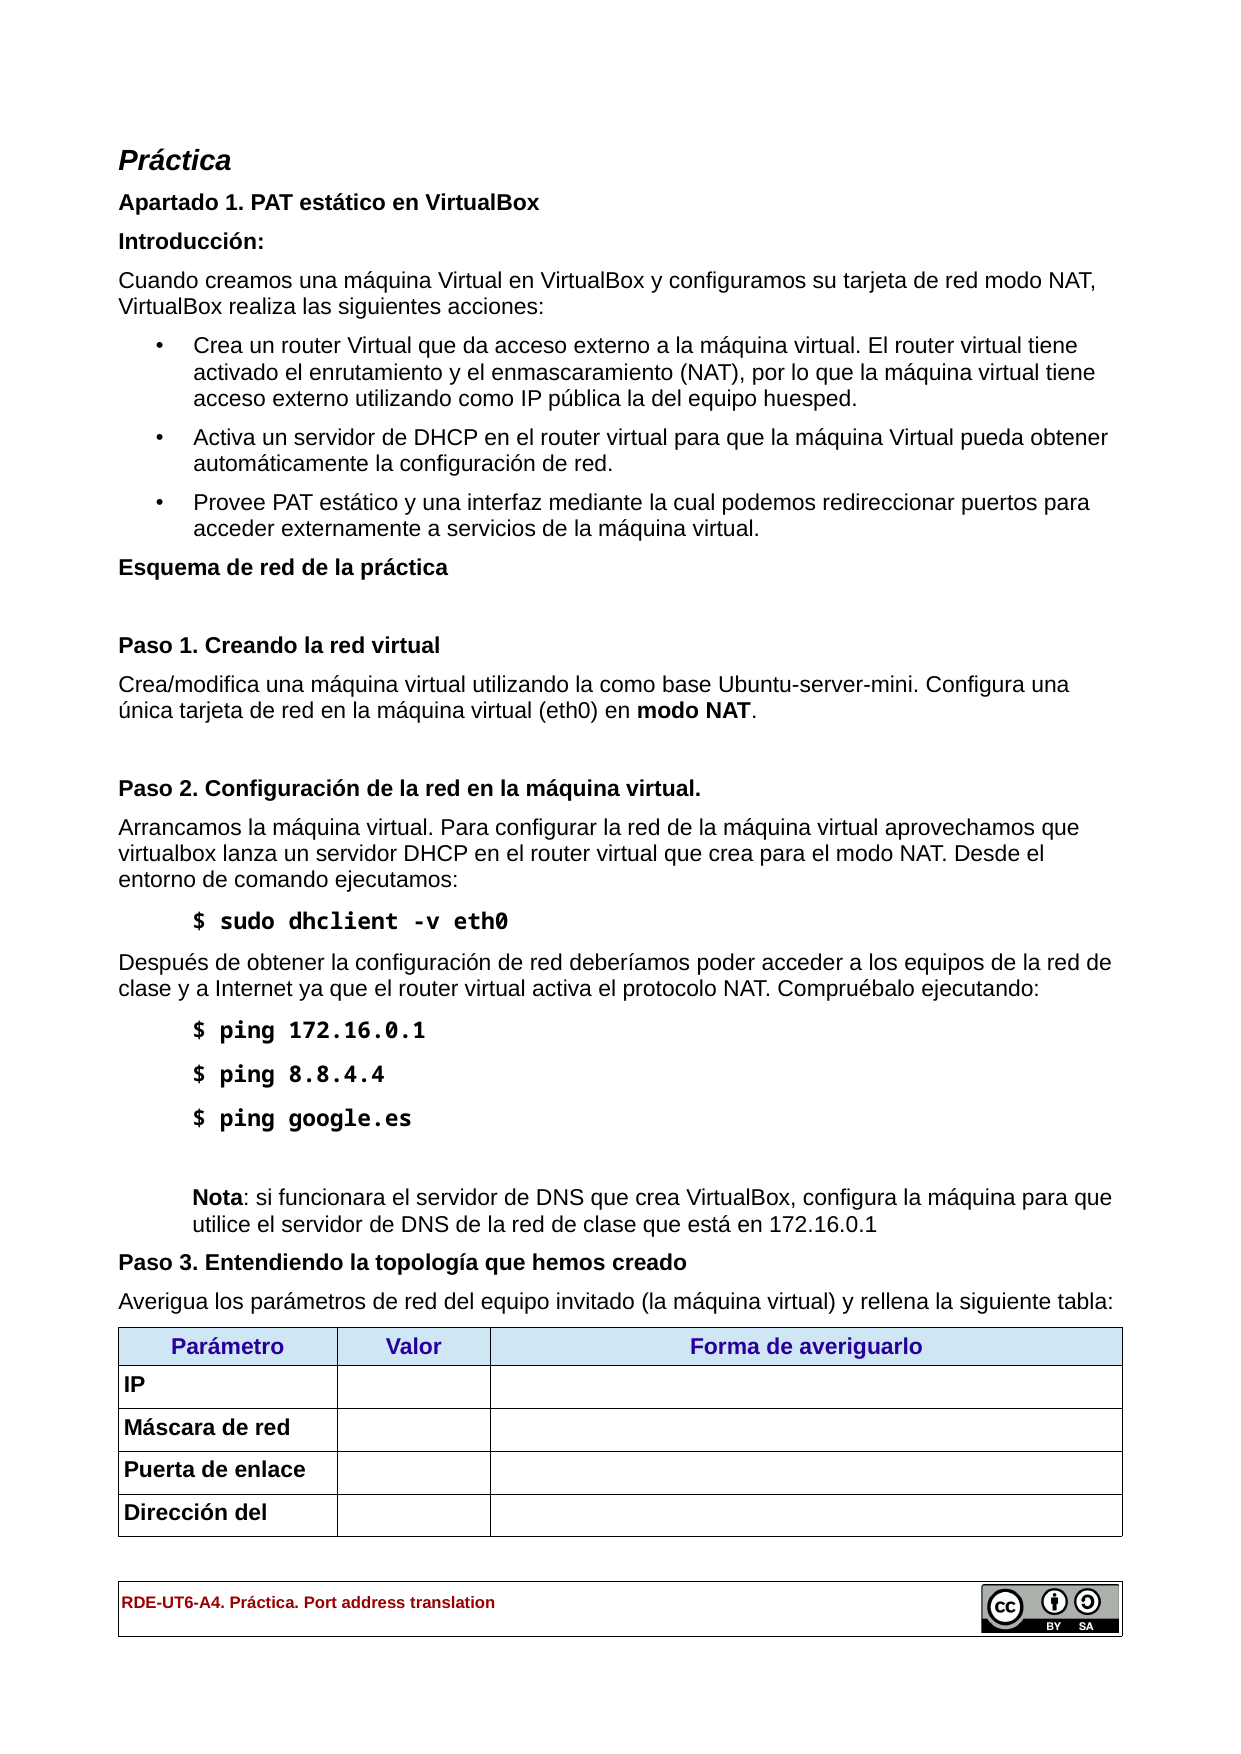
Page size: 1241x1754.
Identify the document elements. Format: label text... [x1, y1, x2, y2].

table_cell [338, 1409, 490, 1451]
text Crea/modifica una máquina virtual utilizando la como base Ubuntu-server-mini. Configura una única tarjeta de red en la máquina virtual (eth0) en modo NAT. [118, 671, 1122, 723]
table_cell [491, 1495, 1122, 1536]
list Provee PAT estático y una interfaz mediante la cual podemos redireccionar puertos para acceder externamente a servicios de la máquina virtual. [156, 489, 1122, 542]
text Introducción: [118, 228, 1122, 254]
subtitle Práctica [118, 143, 1122, 177]
table_cell Puerta de enlace [119, 1452, 337, 1493]
text $ ping 8.8.4.4 [192, 1058, 1122, 1089]
text Después de obtener la configuración de red deberíamos poder acceder a los equipos de la red de clase y a Internet ya que el router virtual activa el protocolo NAT. Compruébalo ejecutando: [118, 949, 1122, 1002]
table_header Forma de averiguarlo [491, 1328, 1122, 1365]
table_cell [338, 1452, 490, 1493]
table_cell [491, 1452, 1122, 1493]
table_cell [491, 1409, 1122, 1451]
text $ ping 172.16.0.1 [192, 1014, 1122, 1045]
list Activa un servidor de DHCP en el router virtual para que la máquina Virtual pueda obtener automáticamente la configuración de red. [156, 424, 1122, 476]
picture [981, 1584, 1119, 1633]
table_header Valor [338, 1328, 490, 1365]
table_header Parámetro [119, 1328, 337, 1365]
text Paso 1. Creando la red virtual [118, 632, 1122, 658]
table_cell [491, 1366, 1122, 1408]
text $ ping google.es [192, 1102, 1122, 1133]
text Arrancamos la máquina virtual. Para configurar la red de la máquina virtual aprovechamos que virtualbox lanza un servidor DHCP en el router virtual que crea para el modo NAT. Desde el entorno de comando ejecutamos: [118, 813, 1122, 893]
table_cell Dirección del [119, 1495, 337, 1536]
text Cuando creamos una máquina Virtual en VirtualBox y configuramos su tarjeta de red modo NAT, VirtualBox realiza las siguientes acciones: [118, 267, 1122, 319]
text Esquema de red de la práctica [118, 554, 1122, 580]
text Nota: si funcionara el servidor de DNS que crea VirtualBox, configura la máquina para que utilice el servidor de DNS de la red de clase que está en 172.16.0.1 [192, 1184, 1122, 1237]
table_cell Máscara de red [119, 1409, 337, 1451]
text $ sudo dhclient -v eth0 [118, 905, 1122, 936]
text Paso 2. Configuración de la red en la máquina virtual. [118, 775, 1122, 801]
list Crea un router Virtual que da acceso externo a la máquina virtual. El router virtual tiene activado el enrutamiento y el enmascaramiento (NAT), por lo que la máquina virtual tiene acceso externo utilizando como IP pública la del equipo huesped. [156, 332, 1122, 411]
text Apartado 1. PAT estático en VirtualBox [118, 189, 1122, 216]
text Averigua los parámetros de red del equipo invitado (la máquina virtual) y rellena la siguiente tabla: [118, 1288, 1122, 1314]
table_cell [338, 1366, 490, 1408]
table_cell [338, 1495, 490, 1536]
table_cell IP [119, 1366, 337, 1408]
text Paso 3. Entendiendo la topología que hemos creado [118, 1249, 1122, 1276]
